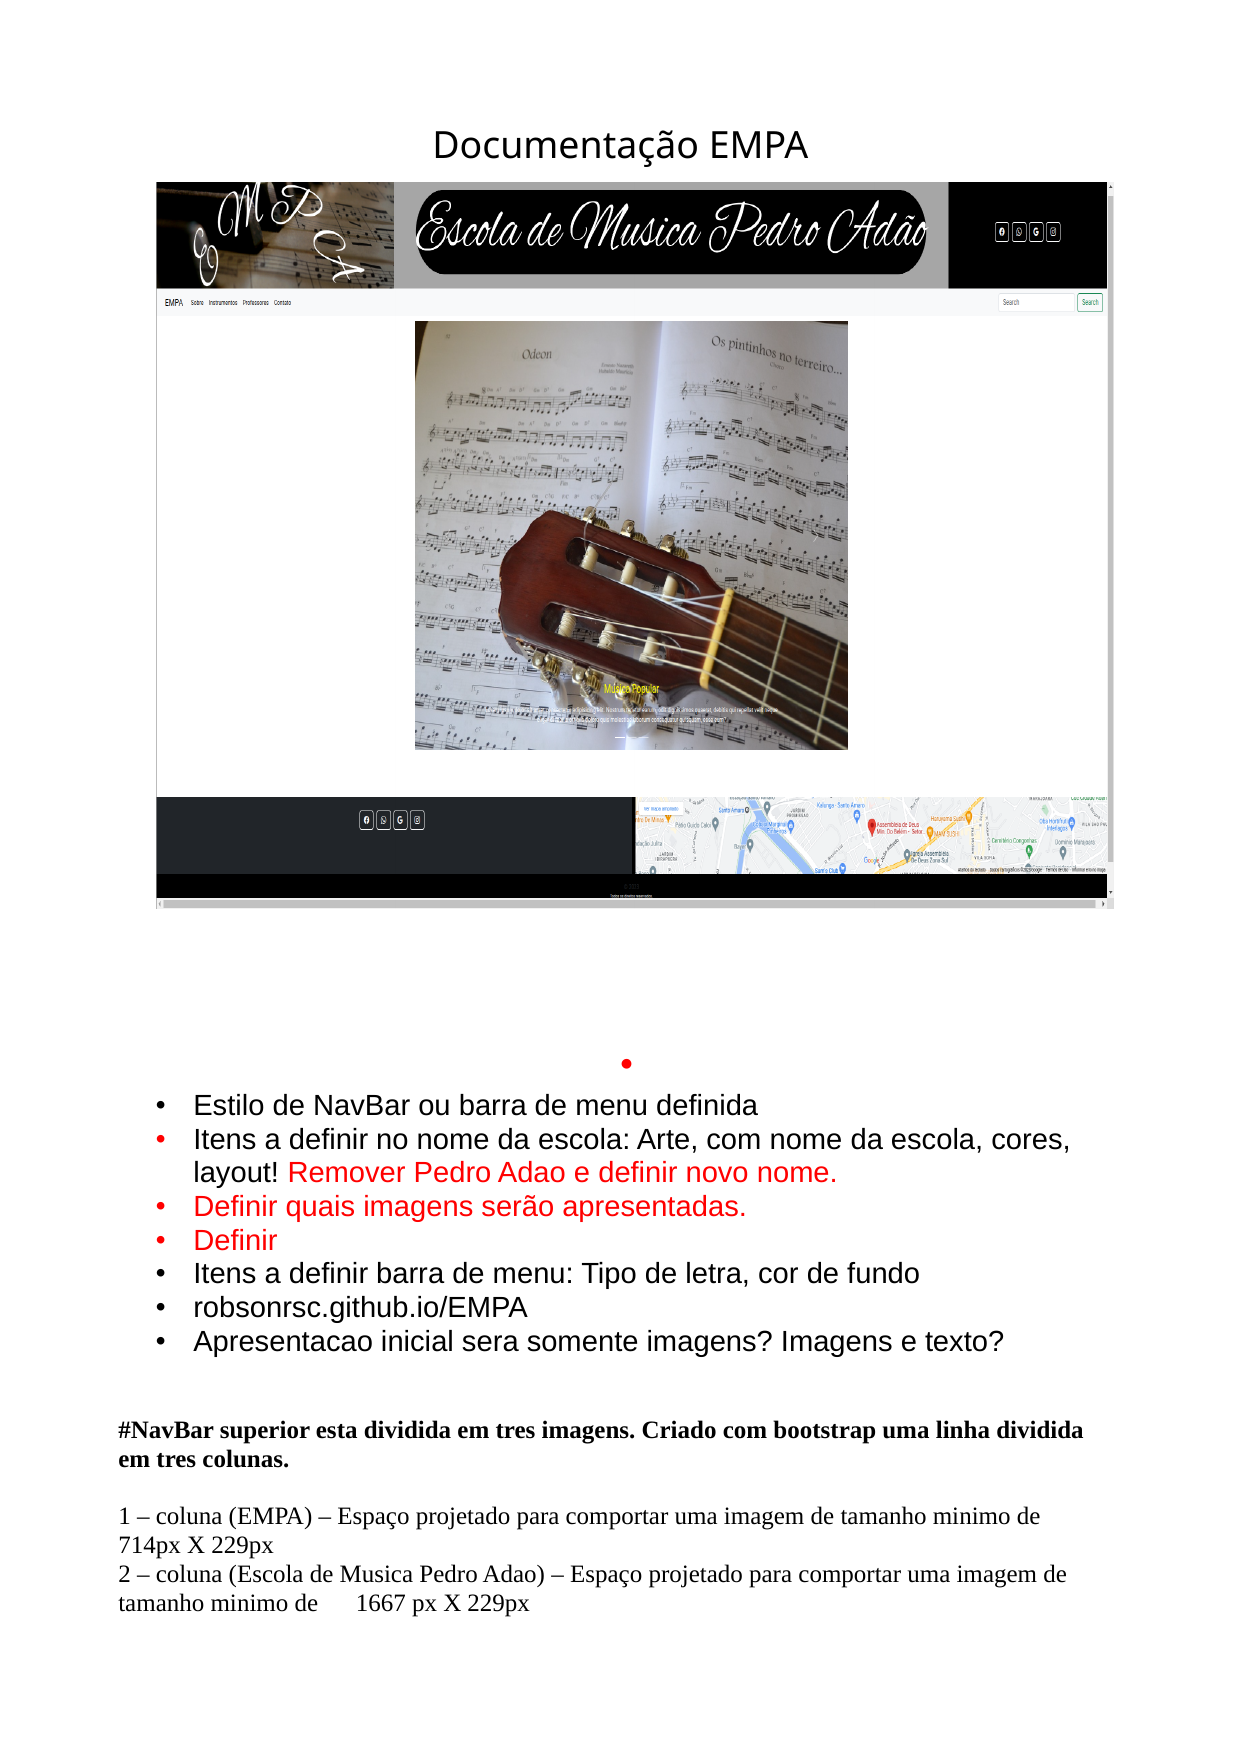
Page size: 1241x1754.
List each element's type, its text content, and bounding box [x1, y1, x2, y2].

list Apresentacao inicial sera somente imagens? Imagens e texto? [156, 1324, 1122, 1358]
list Definir [156, 1223, 1122, 1256]
text #NavBar superior esta dividida em tres imagens. Criado com bootstrap uma linha dividida em tres colunas. [118, 1415, 1122, 1473]
list robsonrsc.github.io/EMPA [156, 1290, 1122, 1324]
list Definir quais imagens serão apresentadas. [156, 1189, 1122, 1223]
text Documentação EMPA [118, 118, 1122, 169]
list Estilo de NavBar ou barra de menu definida [156, 1088, 1122, 1122]
list Itens a definir no nome da escola: Arte, com nome da escola, cores, layout! Remover Pedro Adao e definir novo nome. [156, 1122, 1122, 1189]
picture [156, 182, 1114, 909]
text 2 – coluna (Escola de Musica Pedro Adao) – Espaço projetado para comportar uma imagem de tamanho minimo de 1667 px X 229px [118, 1559, 1122, 1616]
text 1 – coluna (EMPA) – Espaço projetado para comportar uma imagem de tamanho minimo de 714px X 229px [118, 1501, 1122, 1559]
list Itens a definir barra de menu: Tipo de letra, cor de fundo [156, 1256, 1122, 1290]
